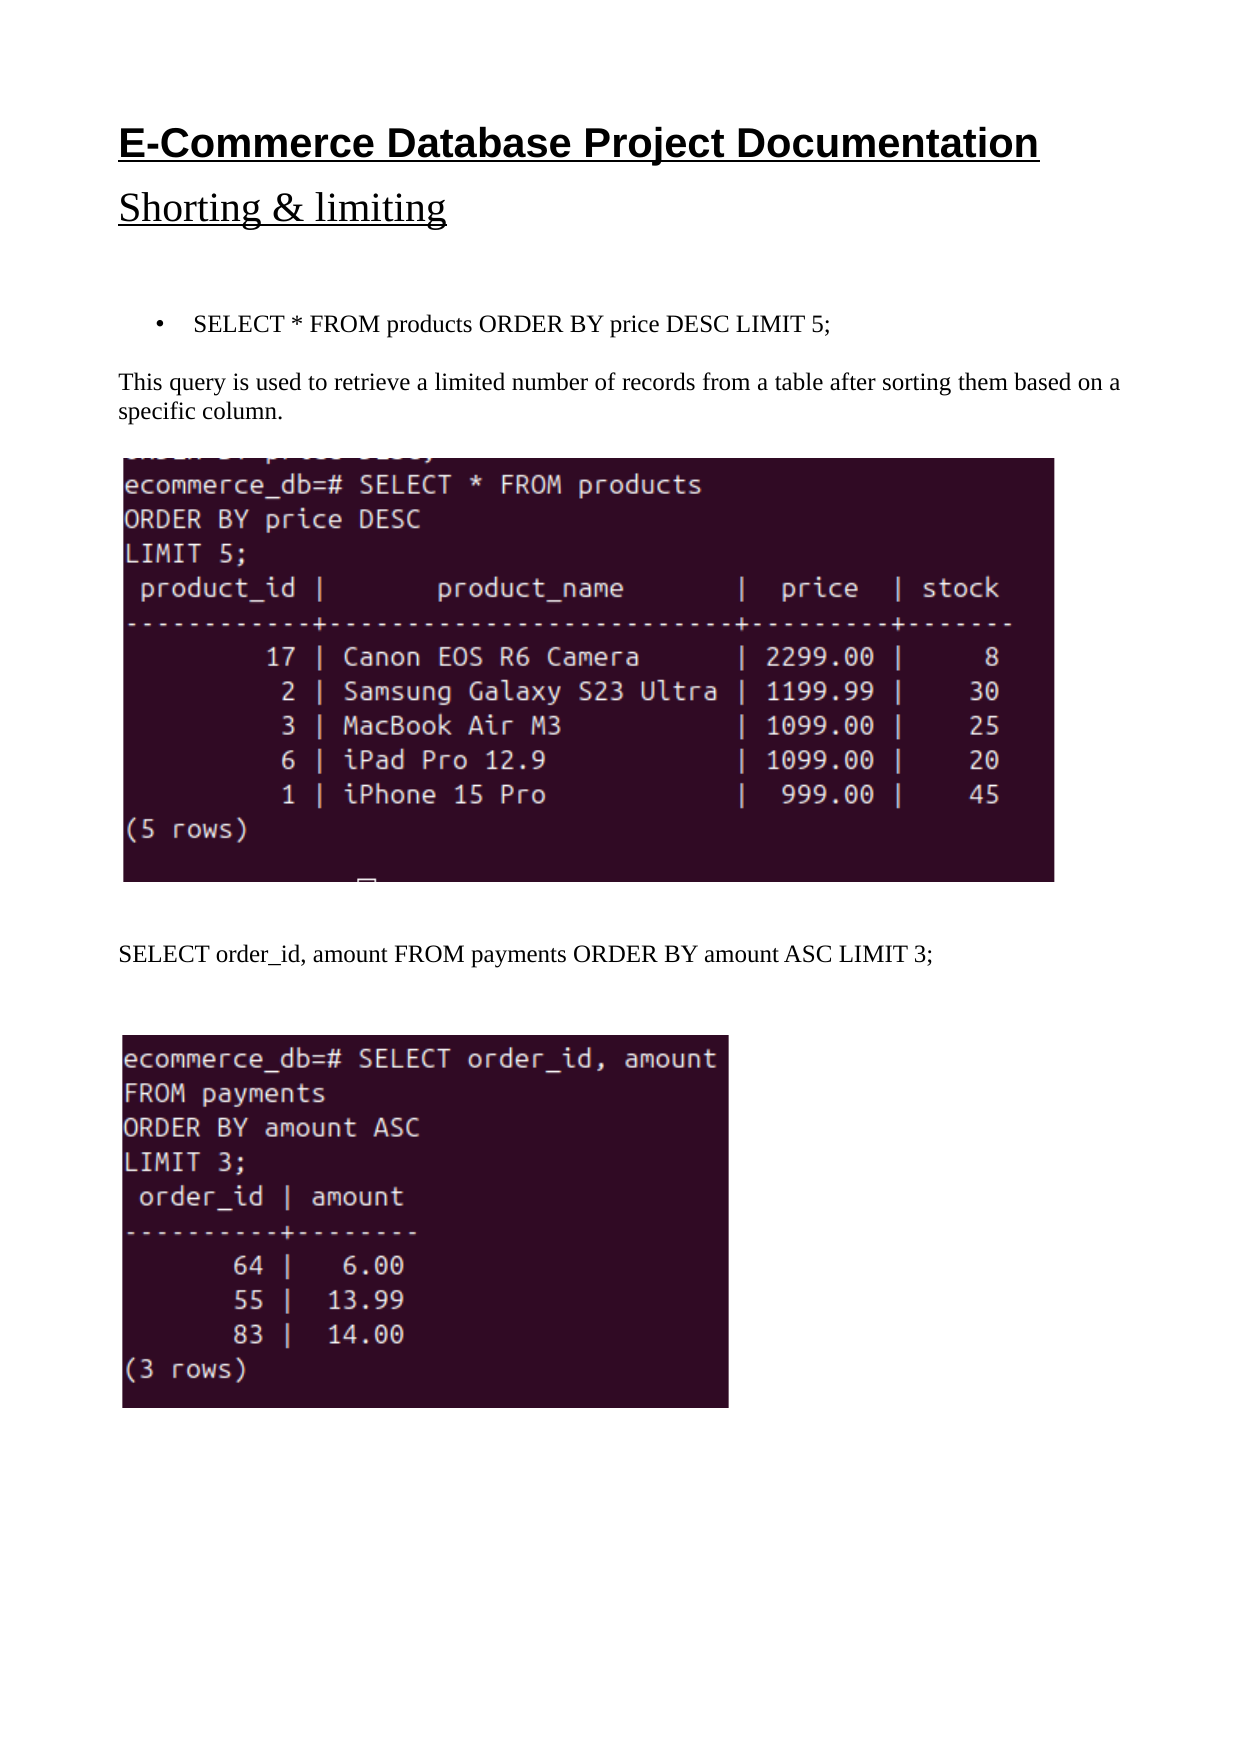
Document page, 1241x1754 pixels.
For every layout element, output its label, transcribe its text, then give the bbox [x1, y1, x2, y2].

list SELECT * FROM products ORDER BY price DESC LIMIT 5; [156, 309, 1122, 338]
text SELECT order_id, amount FROM payments ORDER BY amount ASC LIMIT 3; [118, 939, 1122, 968]
title E-Commerce Database Project Documentation [118, 118, 1122, 166]
picture [122, 1035, 729, 1408]
picture [123, 458, 1055, 882]
text This query is used to retrieve a limited number of records from a table after sorting them based on a specific column. [118, 367, 1122, 424]
text Shorting & limiting [118, 183, 1122, 231]
